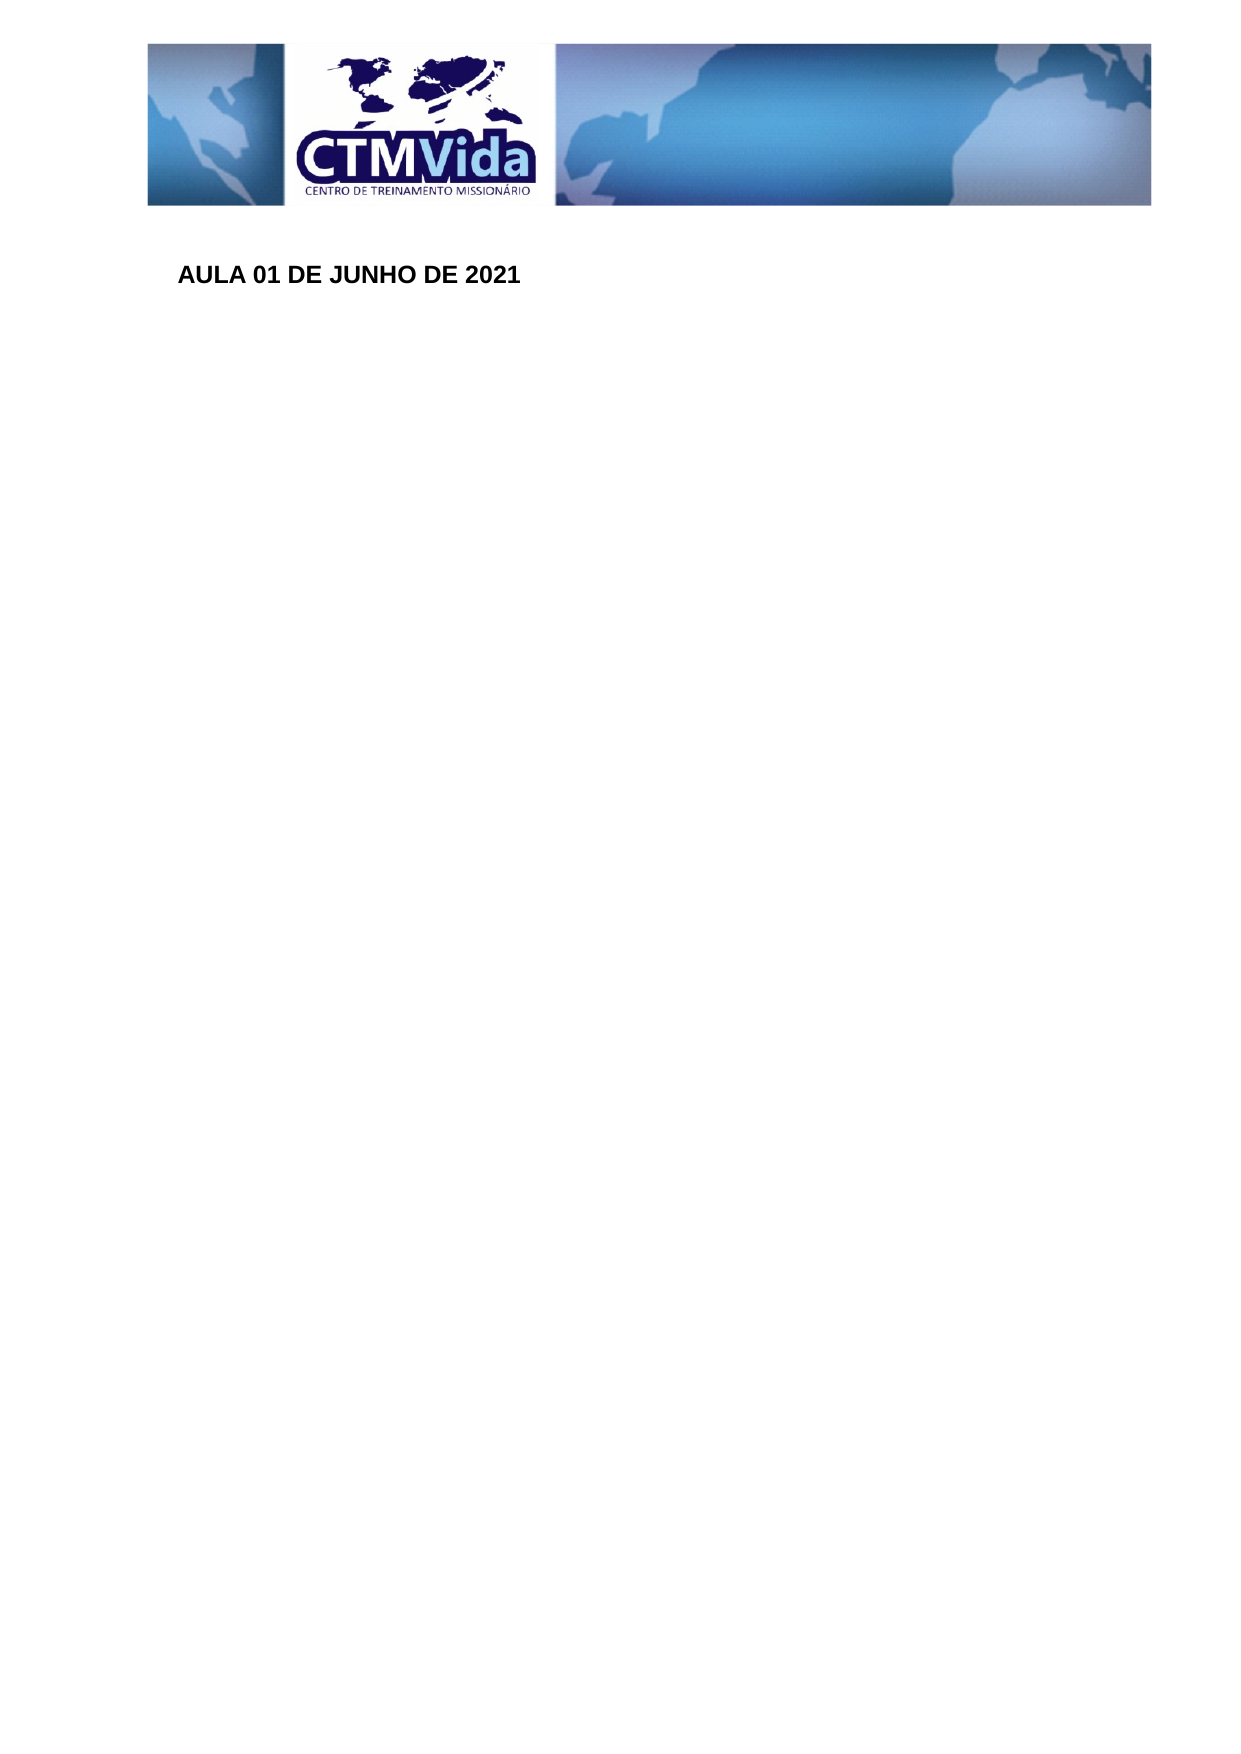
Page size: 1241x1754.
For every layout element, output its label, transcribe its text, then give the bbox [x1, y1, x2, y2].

picture [147, 43, 1152, 206]
subtitle Aula 01 de junho de 2021 [177, 260, 1122, 289]
